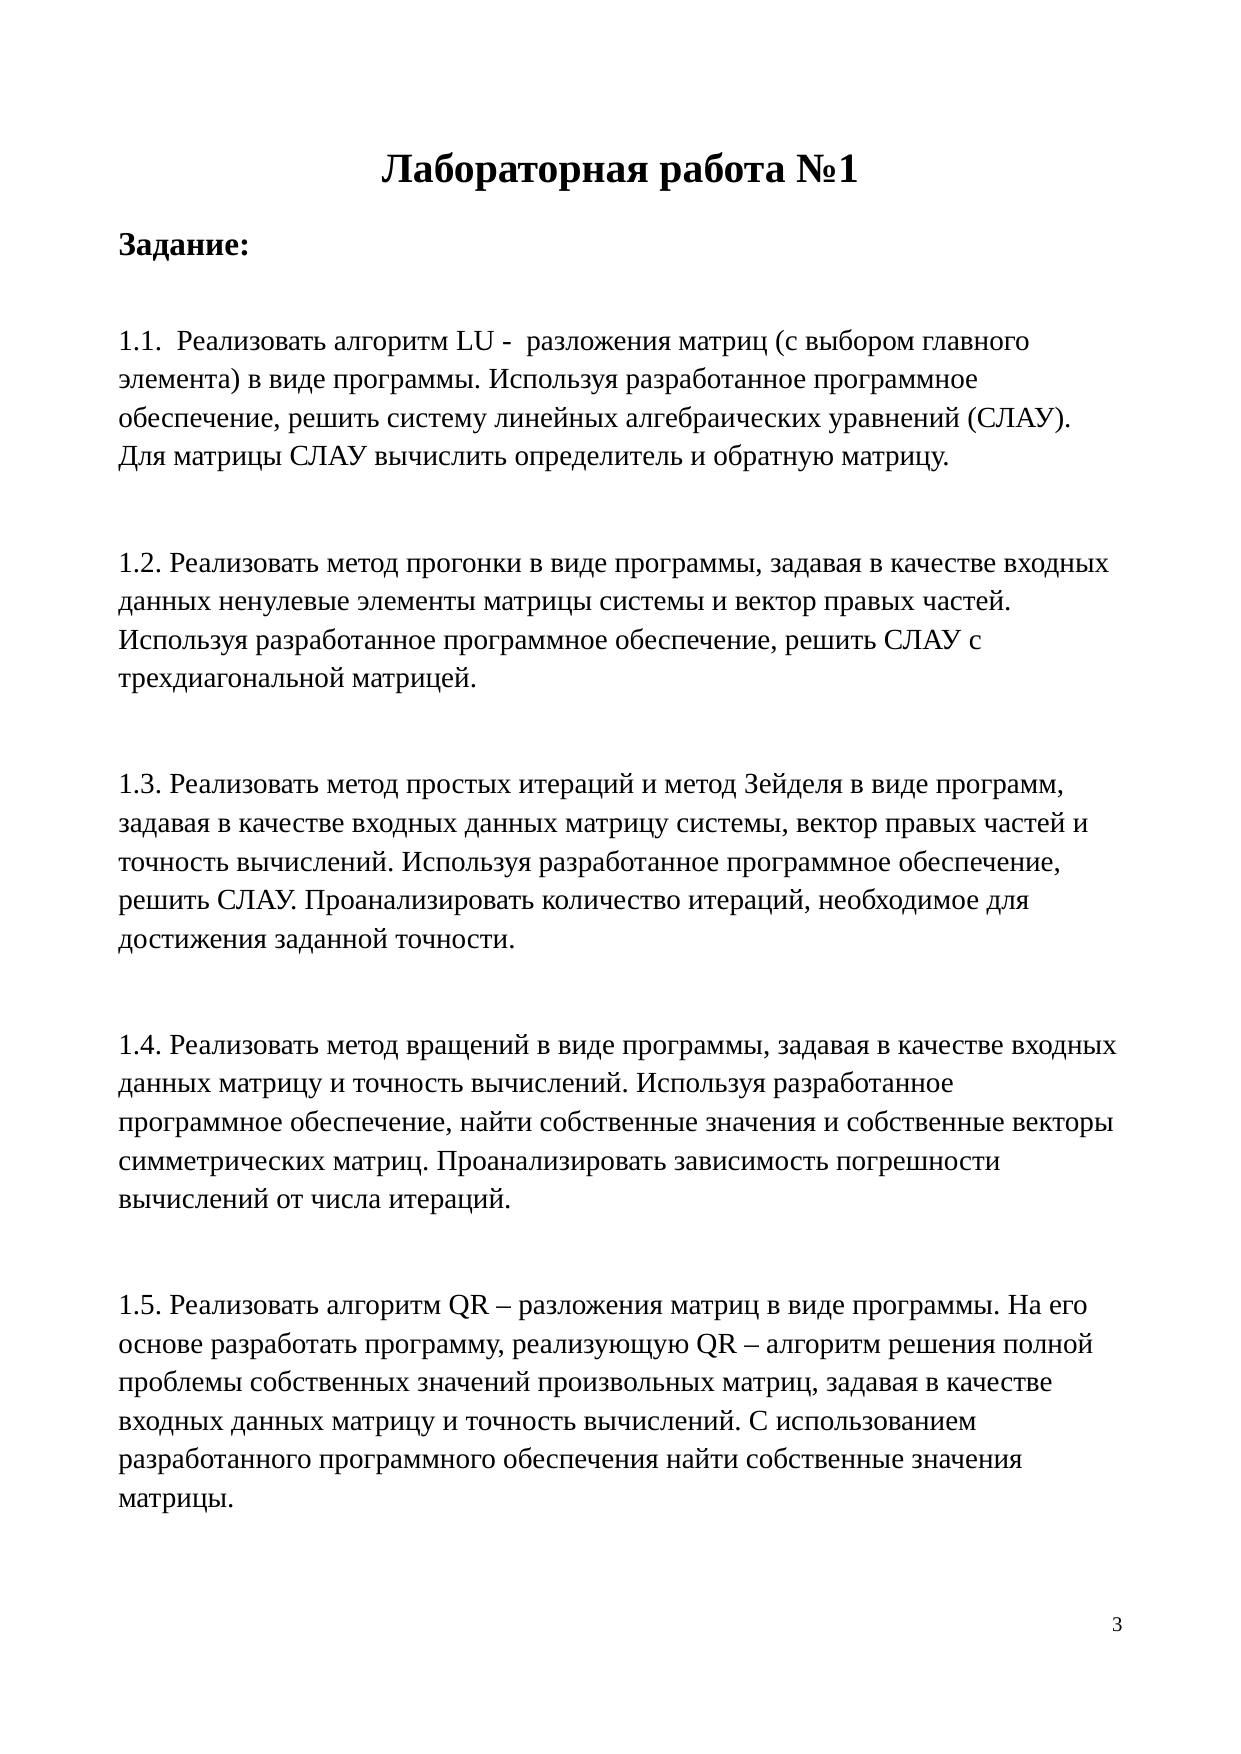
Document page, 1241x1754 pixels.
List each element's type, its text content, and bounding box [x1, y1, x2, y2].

text 1.1. Реализовать алгоритм LU - разложения матриц (с выбором главного элемента) в виде программы. Используя разработанное программное обеспечение, решить систему линейных алгебраических уравнений (СЛАУ). Для матрицы СЛАУ вычислить определитель и обратную матрицу. [118, 323, 1122, 472]
text 1.3. Реализовать метод простых итераций и метод Зейделя в виде программ, задавая в качестве входных данных матрицу системы, вектор правых частей и точность вычислений. Используя разработанное программное обеспечение, решить СЛАУ. Проанализировать количество итераций, необходимое для достижения заданной точности. [118, 767, 1122, 954]
subtitle Задание: [118, 224, 1122, 263]
text 1.4. Реализовать метод вращений в виде программы, задавая в качестве входных данных матрицу и точность вычислений. Используя разработанное программное обеспечение, найти собственные значения и собственные векторы симметрических матриц. Проанализировать зависимость погрешности вычислений от числа итераций. [118, 1027, 1122, 1215]
subtitle Лабораторная работа №1 [118, 143, 1122, 191]
text 1.5. Реализовать алгоритм QR – разложения матриц в виде программы. На его основе разработать программу, реализующую QR – алгоритм решения полной проблемы собственных значений произвольных матриц, задавая в качестве входных данных матрицу и точность вычислений. С использованием разработанного программного обеспечения найти собственные значения матрицы. [118, 1287, 1122, 1514]
text 1.2. Реализовать метод прогонки в виде программы, задавая в качестве входных данных ненулевые элементы матрицы системы и вектор правых частей. Используя разработанное программное обеспечение, решить СЛАУ с трехдиагональной матрицей. [118, 545, 1122, 694]
